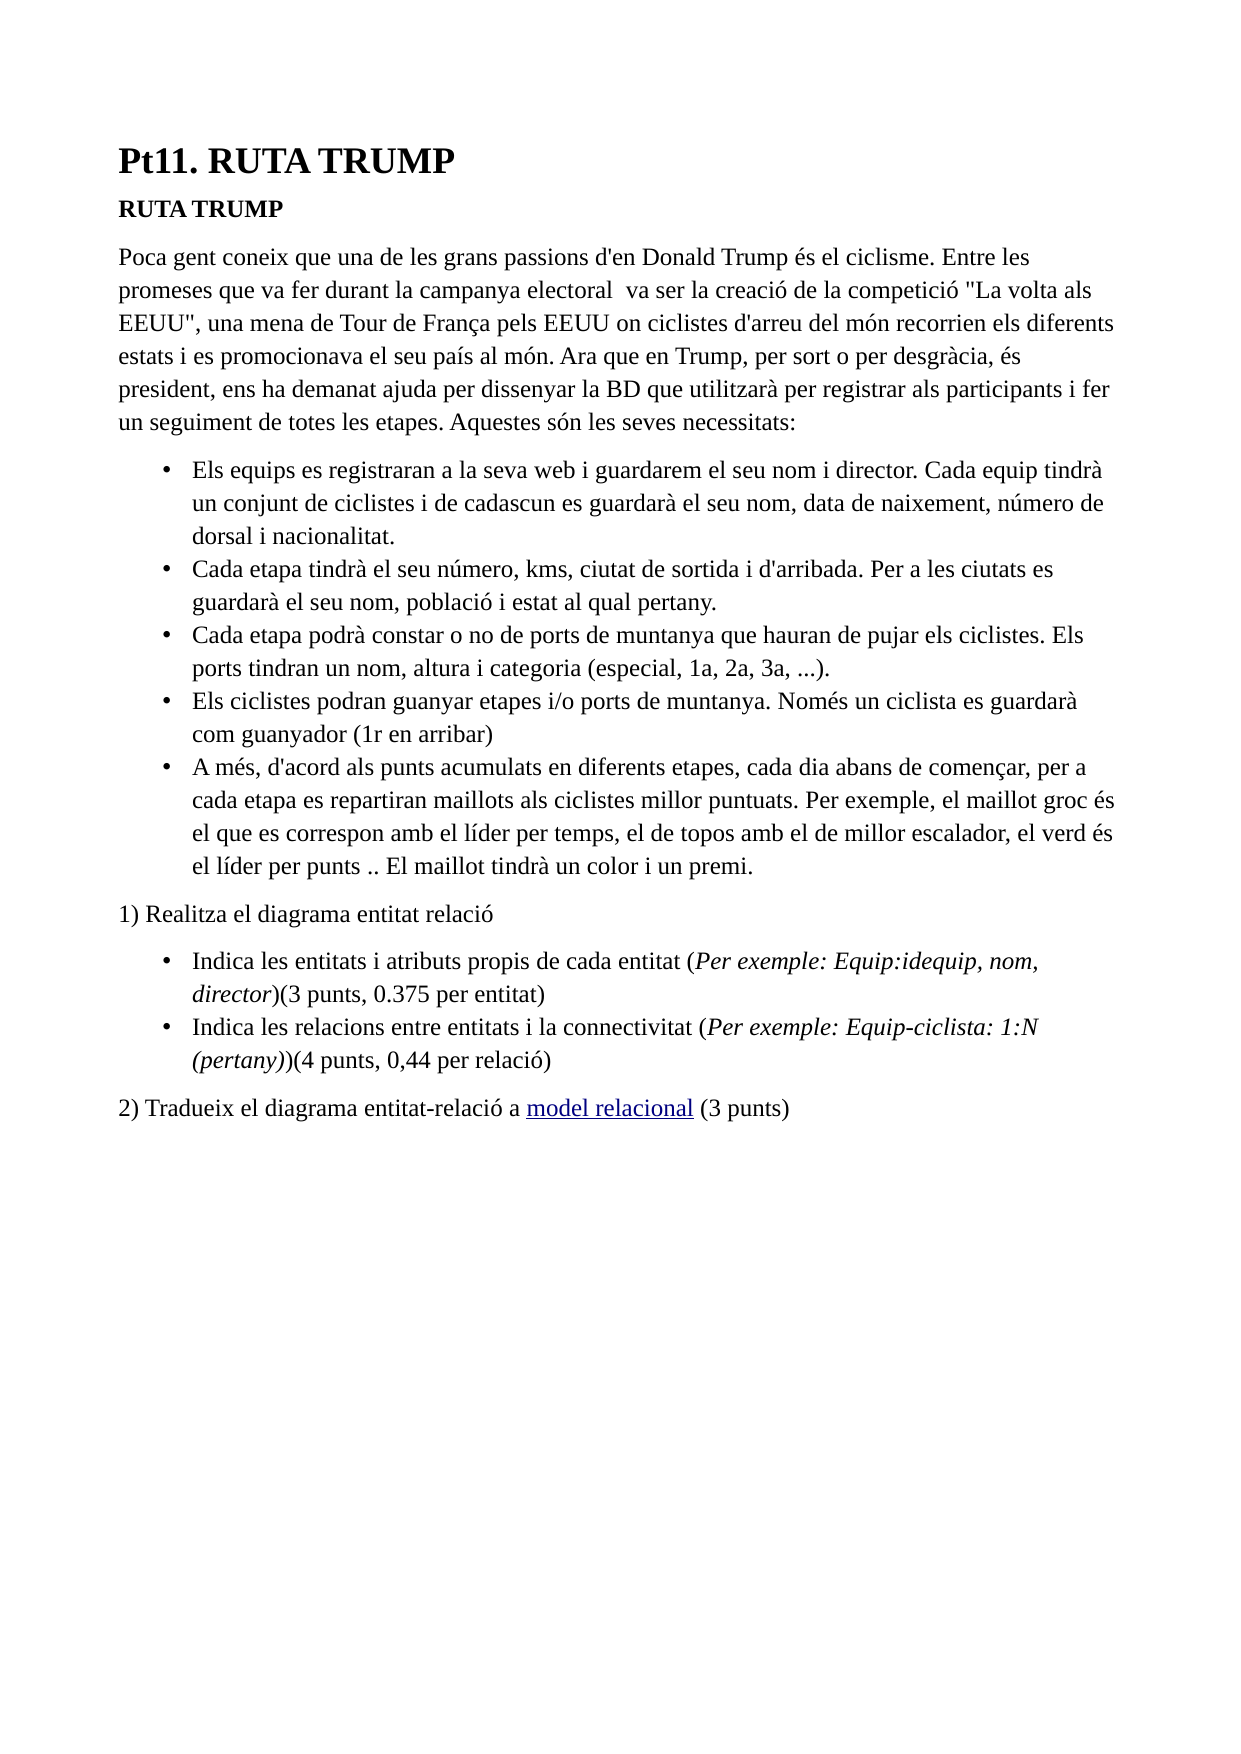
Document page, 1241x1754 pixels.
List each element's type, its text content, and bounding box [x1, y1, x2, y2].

list Cada etapa podrà constar o no de ports de muntanya que hauran de pujar els ciclistes. Els ports tindran un nom, altura i categoria (especial, 1a, 2a, 3a, ...). [162, 620, 1122, 682]
list A més, d'acord als punts acumulats en diferents etapes, cada dia abans de començar, per a cada etapa es repartiran maillots als ciclistes millor puntuats. Per exemple, el maillot groc és el que es correspon amb el líder per temps, el de topos amb el de millor escalador, el verd és el líder per punts .. El maillot tindrà un color i un premi. [162, 752, 1122, 880]
list Indica les entitats i atributs propis de cada entitat (Per exemple: Equip:idequip, nom, director)(3 punts, 0.375 per entitat) [162, 946, 1122, 1008]
list Els equips es registraran a la seva web i guardarem el seu nom i director. Cada equip tindrà un conjunt de ciclistes i de cadascun es guardarà el seu nom, data de naixement, número de dorsal i nacionalitat. [162, 455, 1122, 550]
text 1) Realitza el diagrama entitat relació [118, 899, 1122, 927]
list Els ciclistes podran guanyar etapes i/o ports de muntanya. Només un ciclista es guardarà com guanyador (1r en arribar) [162, 686, 1122, 748]
text Poca gent coneix que una de les grans passions d'en Donald Trump és el ciclisme. Entre les promeses que va fer durant la campanya electoral va ser la creació de la competició "La volta als EEUU", una mena de Tour de França pels EEUU on ciclistes d'arreu del món recorrien els diferents estats i es promocionava el seu país al món. Ara que en Trump, per sort o per desgràcia, és president, ens ha demanat ajuda per dissenyar la BD que utilitzarà per registrar als participants i fer un seguiment de totes les etapes. Aquestes són les seves necessitats: [118, 242, 1122, 436]
text 2) Tradueix el diagrama entitat-relació a model relacional (3 punts) [118, 1093, 1122, 1122]
list Indica les relacions entre entitats i la connectivitat (Per exemple: Equip-ciclista: 1:N (pertany))(4 punts, 0,44 per relació) [162, 1012, 1122, 1074]
text RUTA TRUMP [118, 194, 1122, 223]
list Cada etapa tindrà el seu número, kms, ciutat de sortida i d'arribada. Per a les ciutats es guardarà el seu nom, població i estat al qual pertany. [162, 554, 1122, 616]
subtitle Pt11. RUTA TRUMP [118, 139, 1122, 182]
